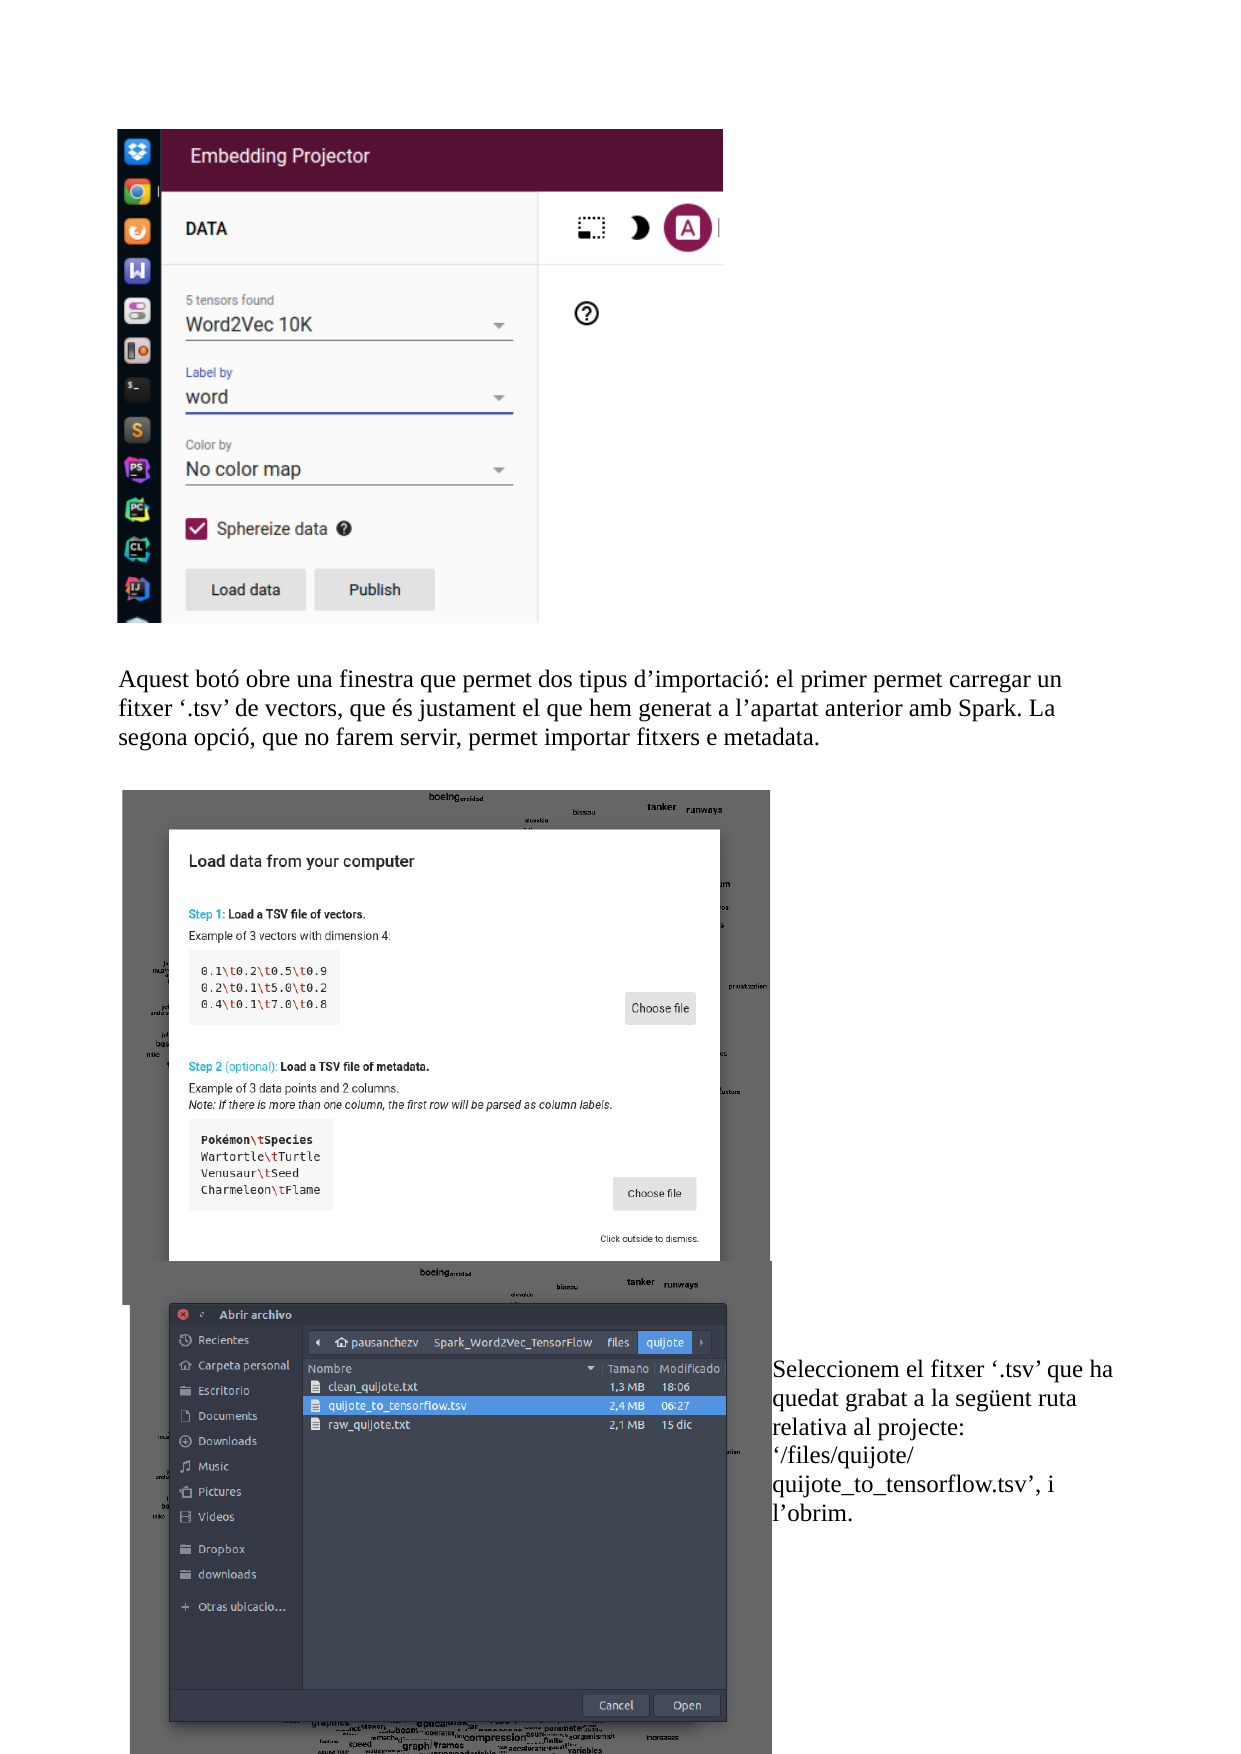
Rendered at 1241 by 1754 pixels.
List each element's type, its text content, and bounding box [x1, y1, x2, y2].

text Aquest botó obre una finestra que permet dos tipus d’importació: el primer permet carregar un fitxer ‘.tsv’ de vectors, que és justament el que hem generat a l’apartat anterior amb Spark. La segona opció, que no farem servir, permet importar fitxers e metadata. [118, 664, 1122, 751]
text ‘/files/quijote/quijote_to_tensorflow.tsv’, i l’obrim. [772, 1441, 1122, 1527]
picture [117, 129, 723, 623]
picture [122, 790, 772, 1754]
text Seleccionem el fitxer ‘.tsv’ que ha quedat grabat a la següent ruta relativa al projecte: [772, 1354, 1122, 1441]
